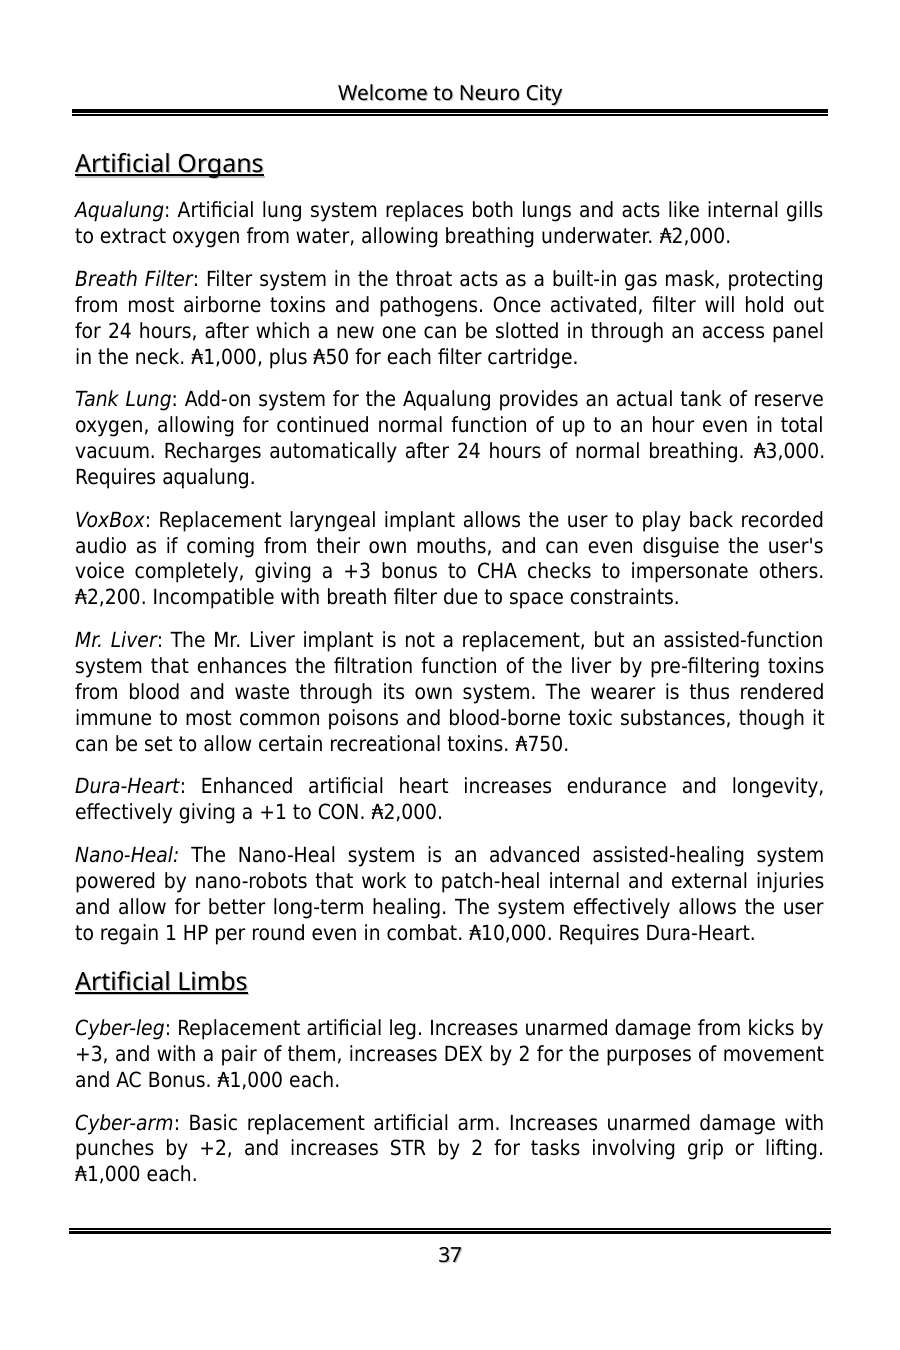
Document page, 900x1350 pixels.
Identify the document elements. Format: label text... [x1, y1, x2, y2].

text Cyber-arm: Basic replacement artificial arm. Increases unarmed damage with punches by +2, and increases STR by 2 for tasks involving grip or lifting. ₳1,000 each. [75, 1111, 825, 1187]
text Dura-Heart: Enhanced artificial heart increases endurance and longevity, effectively giving a +1 to CON. ₳2,000. [75, 774, 825, 825]
text Nano-Heal: The Nano-Heal system is an advanced assisted-healing system powered by nano-robots that work to patch-heal internal and external injuries and allow for better long-term healing. The system effectively allows the user to regain 1 HP per round even in combat. ₳10,000. Requires Dura-Heart. [75, 843, 825, 945]
text VoxBox: Replacement laryngeal implant allows the user to play back recorded audio as if coming from their own mouths, and can even disguise the user's voice completely, giving a +3 bonus to CHA checks to impersonate others. ₳2,200. Incompatible with breath filter due to space constraints. [75, 508, 825, 610]
text Breath Filter: Filter system in the throat acts as a built-in gas mask, protecting from most airborne toxins and pathogens. Once activated, filter will hold out for 24 hours, after which a new one can be slotted in through an access panel in the neck. ₳1,000, plus ₳50 for each filter cartridge. [75, 267, 825, 369]
text Cyber-leg: Replacement artificial leg. Increases unarmed damage from kicks by +3, and with a pair of them, increases DEX by 2 for the purposes of movement and AC Bonus. ₳1,000 each. [75, 1016, 825, 1092]
text Aqualung: Artificial lung system replaces both lungs and acts like internal gills to extract oxygen from water, allowing breathing underwater. ₳2,000. [75, 198, 825, 248]
text Mr. Liver: The Mr. Liver implant is not a replacement, but an assisted-function system that enhances the filtration function of the liver by pre-filtering toxins from blood and waste through its own system. The wearer is thus rendered immune to most common poisons and blood-borne toxic substances, though it can be set to allow certain recreational toxins. ₳750. [75, 628, 825, 756]
subtitle Artificial Organs [75, 146, 825, 180]
subtitle Artificial Limbs [75, 963, 825, 997]
text Tank Lung: Add-on system for the Aqualung provides an actual tank of reserve oxygen, allowing for continued normal function of up to an hour even in total vacuum. Recharges automatically after 24 hours of normal breathing. ₳3,000. Requires aqualung. [75, 387, 825, 489]
